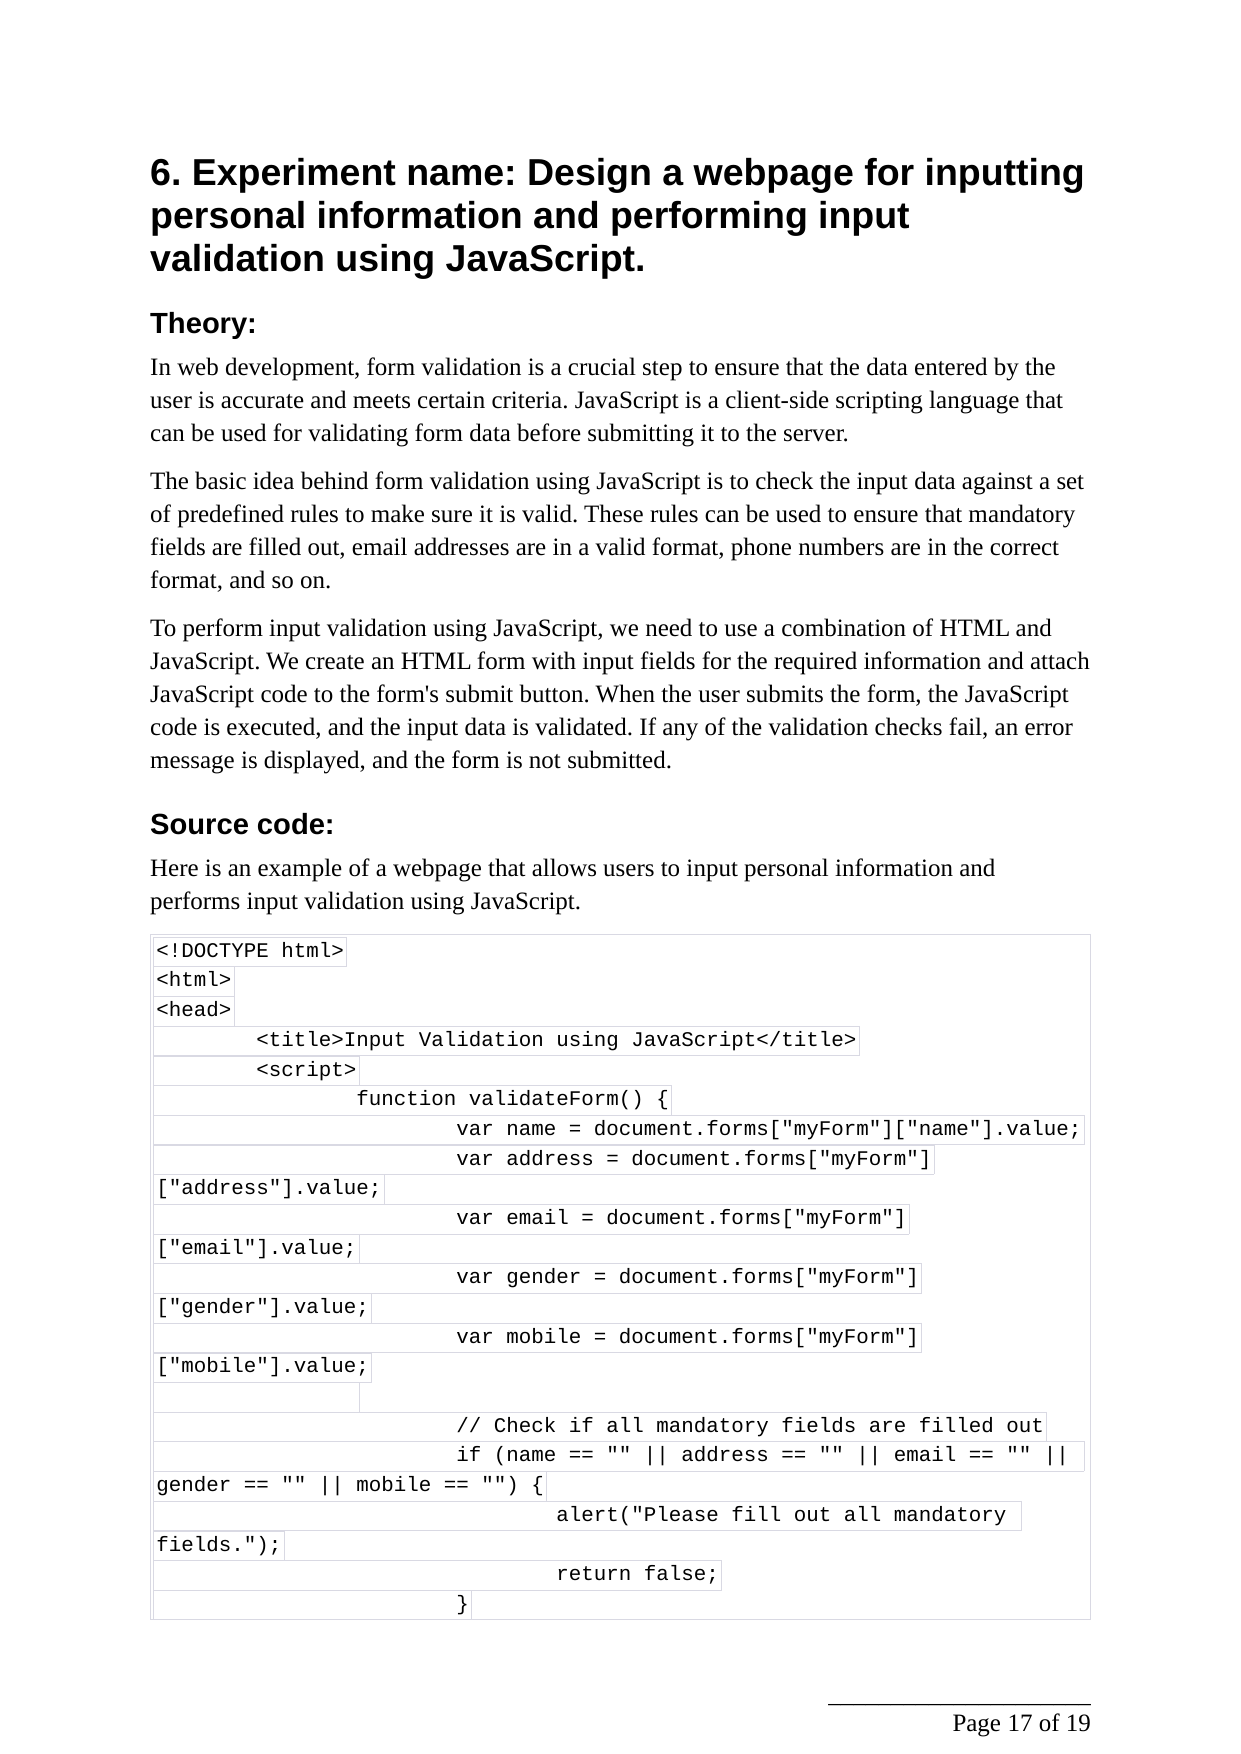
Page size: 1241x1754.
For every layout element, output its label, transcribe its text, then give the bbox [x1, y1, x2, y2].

text var address = document.forms["myForm"]["address"].value; [154, 1146, 934, 1174]
text In web development, form validation is a crucial step to ensure that the data entered by the user is accurate and meets certain criteria. JavaScript is a client-side scripting language that can be used for validating form data before submitting it to the server. [150, 352, 1091, 447]
text alert("Please fill out all mandatory fields."); [285, 1498, 1090, 1557]
text <title>Input Validation using JavaScript</title> [154, 1027, 859, 1052]
text [360, 1052, 1090, 1082]
text var name = document.forms["myForm"]["name"].value; [672, 1112, 1090, 1142]
text var email = document.forms["myForm"]["email"].value; [154, 1235, 359, 1260]
text } [154, 1591, 471, 1619]
subtitle Source code: [150, 807, 1091, 841]
text The basic idea behind form validation using JavaScript is to check the input data against a set of predefined rules to make sure it is valid. These rules can be used to ensure that mandatory fields are filled out, email addresses are in a valid format, phone numbers are in the correct format, and so on. [150, 466, 1091, 594]
text // Check if all mandatory fields are filled out [360, 1409, 1090, 1438]
text [235, 993, 1090, 1023]
text return false; [285, 1557, 1090, 1587]
text [235, 963, 1090, 993]
text <script> [154, 1057, 359, 1082]
text function validateForm() { [154, 1086, 671, 1112]
text var mobile = document.forms["myForm"]["mobile"].value; [154, 1354, 371, 1382]
text var email = document.forms["myForm"]["email"].value; [360, 1201, 1090, 1260]
text var gender = document.forms["myForm"]["gender"].value; [154, 1264, 921, 1293]
text <head> [154, 997, 234, 1023]
text if (name == "" || address == "" || email == "" || gender == "" || mobile == "") { [154, 1442, 1084, 1471]
subtitle 6. Experiment name: Design a webpage for inputting personal information and performing input validation using JavaScript. [150, 150, 1091, 279]
text alert("Please fill out all mandatory fields."); [154, 1502, 1021, 1530]
text return false; [154, 1561, 721, 1587]
text alert("Please fill out all mandatory fields."); [154, 1532, 284, 1557]
text var address = document.forms["myForm"]["address"].value; [154, 1175, 384, 1201]
text var mobile = document.forms["myForm"]["mobile"].value; [372, 1320, 1090, 1382]
text <!DOCTYPE html> [151, 935, 1090, 963]
text <html> [154, 967, 234, 993]
text var gender = document.forms["myForm"]["gender"].value; [360, 1260, 1090, 1320]
text // Check if all mandatory fields are filled out [154, 1413, 1046, 1438]
text var address = document.forms["myForm"]["address"].value; [385, 1142, 1090, 1201]
text if (name == "" || address == "" || email == "" || gender == "" || mobile == "") { [547, 1438, 1090, 1498]
text Here is an example of a webpage that allows users to input personal information and performs input validation using JavaScript. [150, 853, 1091, 915]
text [472, 1587, 1090, 1619]
text var email = document.forms["myForm"]["email"].value; [154, 1205, 909, 1234]
text function validateForm() { [360, 1082, 1090, 1112]
subtitle Theory: [150, 306, 1091, 340]
text if (name == "" || address == "" || email == "" || gender == "" || mobile == "") { [154, 1472, 546, 1498]
text <title>Input Validation using JavaScript</title> [235, 1023, 1090, 1052]
text To perform input validation using JavaScript, we need to use a combination of HTML and JavaScript. We create an HTML form with input fields for the required information and attach JavaScript code to the form's submit button. When the user submits the form, the JavaScript code is executed, and the input data is validated. If any of the validation checks fail, an error message is displayed, and the form is not submitted. [150, 613, 1091, 774]
text var mobile = document.forms["myForm"]["mobile"].value; [154, 1324, 921, 1352]
text var gender = document.forms["myForm"]["gender"].value; [154, 1294, 371, 1320]
text var name = document.forms["myForm"]["name"].value; [154, 1116, 1084, 1142]
